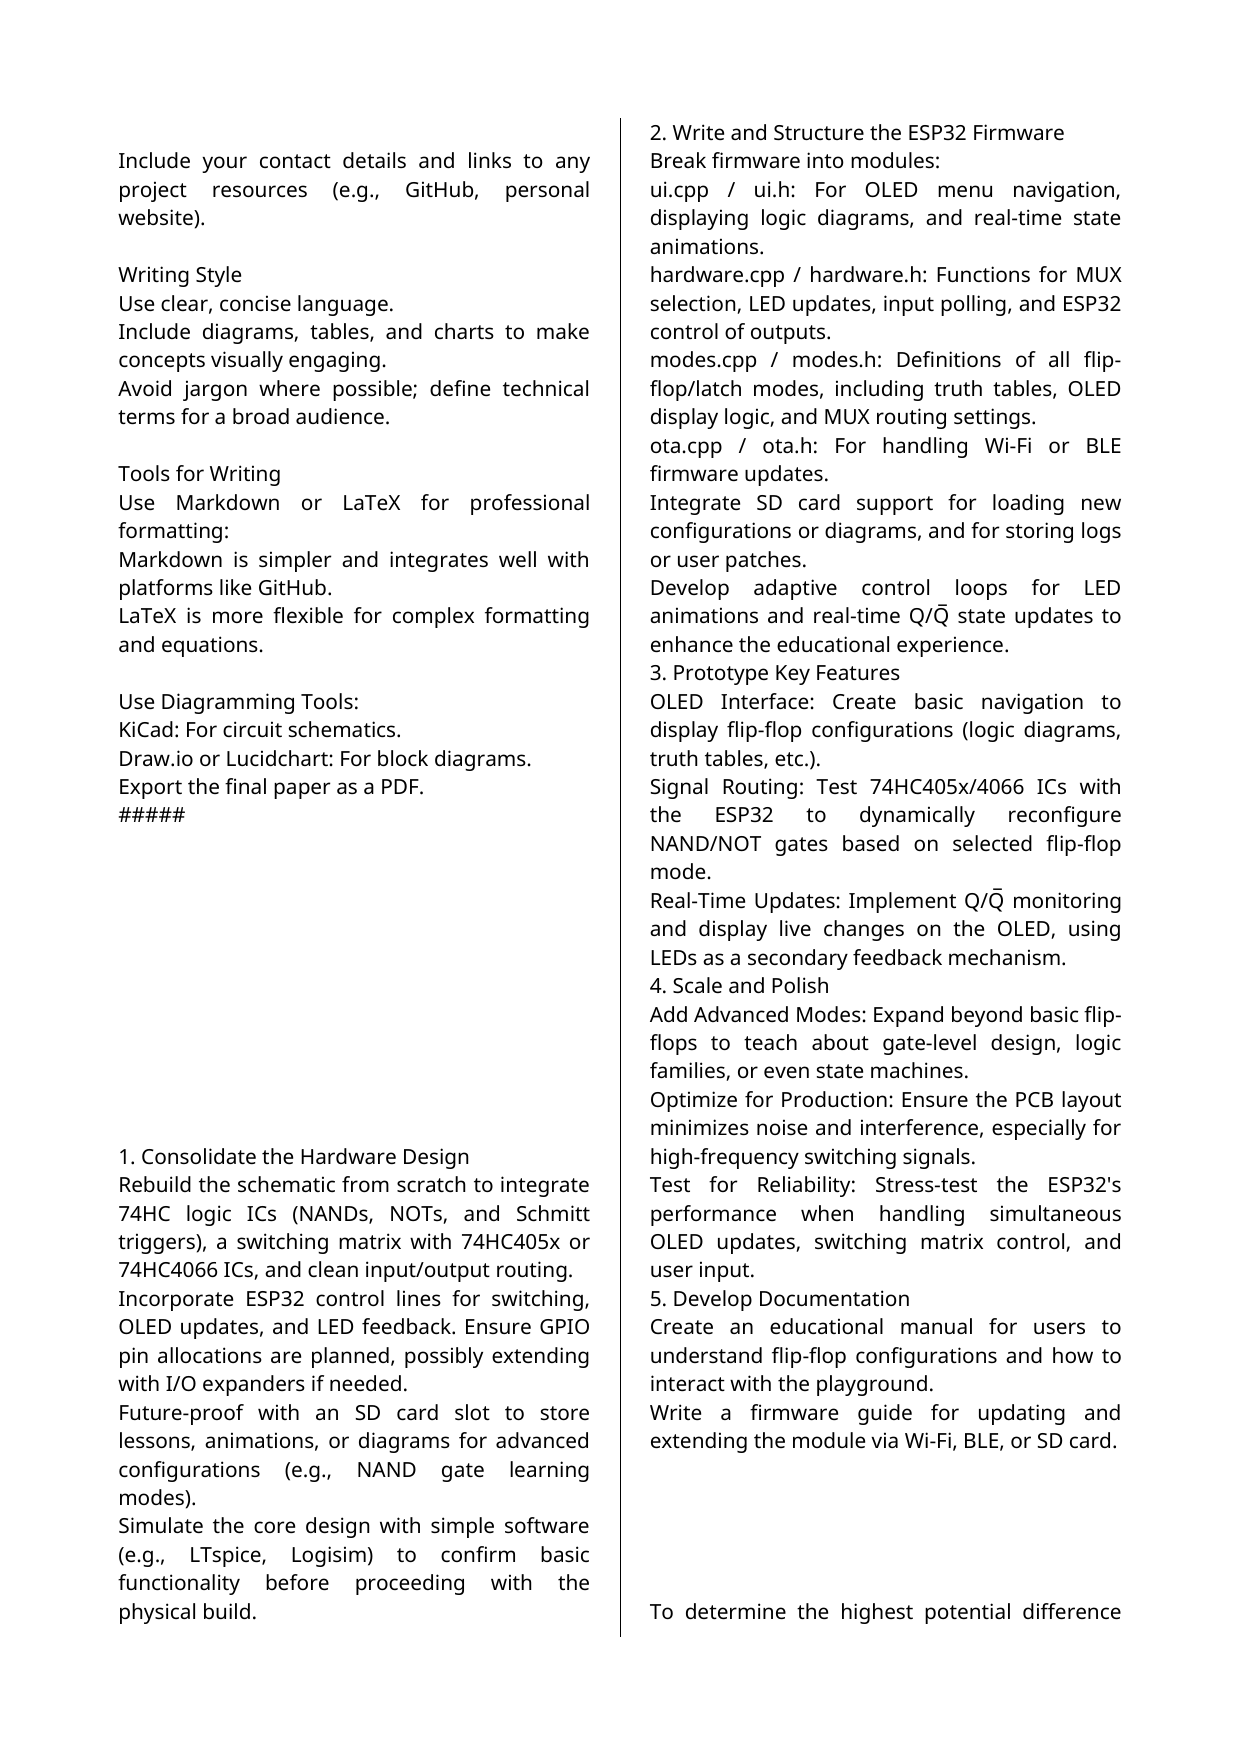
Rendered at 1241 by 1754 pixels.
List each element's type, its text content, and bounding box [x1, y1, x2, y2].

text Create an educational manual for users to understand flip-flop configurations and how to interact with the playground. [649, 1312, 1122, 1398]
text 3. Prototype Key Features [649, 658, 1122, 687]
text Future-proof with an SD card slot to store lessons, animations, or diagrams for advanced configurations (e.g., NAND gate learning modes). [118, 1398, 591, 1512]
text Test for Reliability: Stress-test the ESP32's performance when handling simultaneous OLED updates, switching matrix control, and user input. [649, 1170, 1122, 1284]
text Markdown is simpler and integrates well with platforms like GitHub. [118, 545, 591, 602]
text Use Markdown or LaTeX for professional formatting: [118, 488, 591, 545]
text KiCad: For circuit schematics. [118, 715, 591, 744]
text Add Advanced Modes: Expand beyond basic flip-flops to teach about gate-level design, logic families, or even state machines. [649, 1000, 1122, 1085]
text Write a firmware guide for updating and extending the module via Wi-Fi, BLE, or SD card. [649, 1398, 1122, 1455]
text Writing Style [118, 260, 591, 289]
text Include your contact details and links to any project resources (e.g., GitHub, personal website). [118, 147, 591, 232]
text Use clear, concise language. [118, 289, 591, 317]
text Include diagrams, tables, and charts to make concepts visually engaging. [118, 317, 591, 374]
text Draw.io or Lucidchart: For block diagrams. [118, 744, 591, 772]
text OLED Interface: Create basic navigation to display flip-flop configurations (logic diagrams, truth tables, etc.). [649, 687, 1122, 772]
text modes.cpp / modes.h: Definitions of all flip-flop/latch modes, including truth tables, OLED display logic, and MUX routing settings. [649, 346, 1122, 431]
text Signal Routing: Test 74HC405x/4066 ICs with the ESP32 to dynamically reconfigure NAND/NOT gates based on selected flip-flop mode. [649, 772, 1122, 886]
text Export the final paper as a PDF. [118, 772, 591, 801]
text LaTeX is more flexible for complex formatting and equations. [118, 602, 591, 658]
text 1. Consolidate the Hardware Design [118, 1142, 591, 1170]
text Optimize for Production: Ensure the PCB layout minimizes noise and interference, especially for high-frequency switching signals. [649, 1085, 1122, 1170]
text ota.cpp / ota.h: For handling Wi-Fi or BLE firmware updates. [649, 431, 1122, 488]
text Real-Time Updates: Implement Q/Q̅ monitoring and display live changes on the OLED, using LEDs as a secondary feedback mechanism. [649, 886, 1122, 971]
text Break firmware into modules: [649, 147, 1122, 175]
text hardware.cpp / hardware.h: Functions for MUX selection, LED updates, input polling, and ESP32 control of outputs. [649, 260, 1122, 346]
text Tools for Writing [118, 459, 591, 488]
text ui.cpp / ui.h: For OLED menu navigation, displaying logic diagrams, and real-time state animations. [649, 175, 1122, 260]
text Simulate the core design with simple software (e.g., LTspice, Logisim) to confirm basic functionality before proceeding with the physical build. [118, 1512, 591, 1625]
text Use Diagramming Tools: [118, 687, 591, 715]
text To determine the highest potential difference [649, 1597, 1122, 1625]
text 2. Write and Structure the ESP32 Firmware [649, 118, 1122, 147]
text Develop adaptive control loops for LED animations and real-time Q/Q̅ state updates to enhance the educational experience. [649, 573, 1122, 658]
text Incorporate ESP32 control lines for switching, OLED updates, and LED feedback. Ensure GPIO pin allocations are planned, possibly extending with I/O expanders if needed. [118, 1284, 591, 1398]
text 5. Develop Documentation [649, 1284, 1122, 1312]
text ##### [118, 801, 591, 829]
text Rebuild the schematic from scratch to integrate 74HC logic ICs (NANDs, NOTs, and Schmitt triggers), a switching matrix with 74HC405x or 74HC4066 ICs, and clean input/output routing. [118, 1170, 591, 1284]
text 4. Scale and Polish [649, 971, 1122, 1000]
text Integrate SD card support for loading new configurations or diagrams, and for storing logs or user patches. [649, 488, 1122, 573]
text Avoid jargon where possible; define technical terms for a broad audience. [118, 374, 591, 431]
